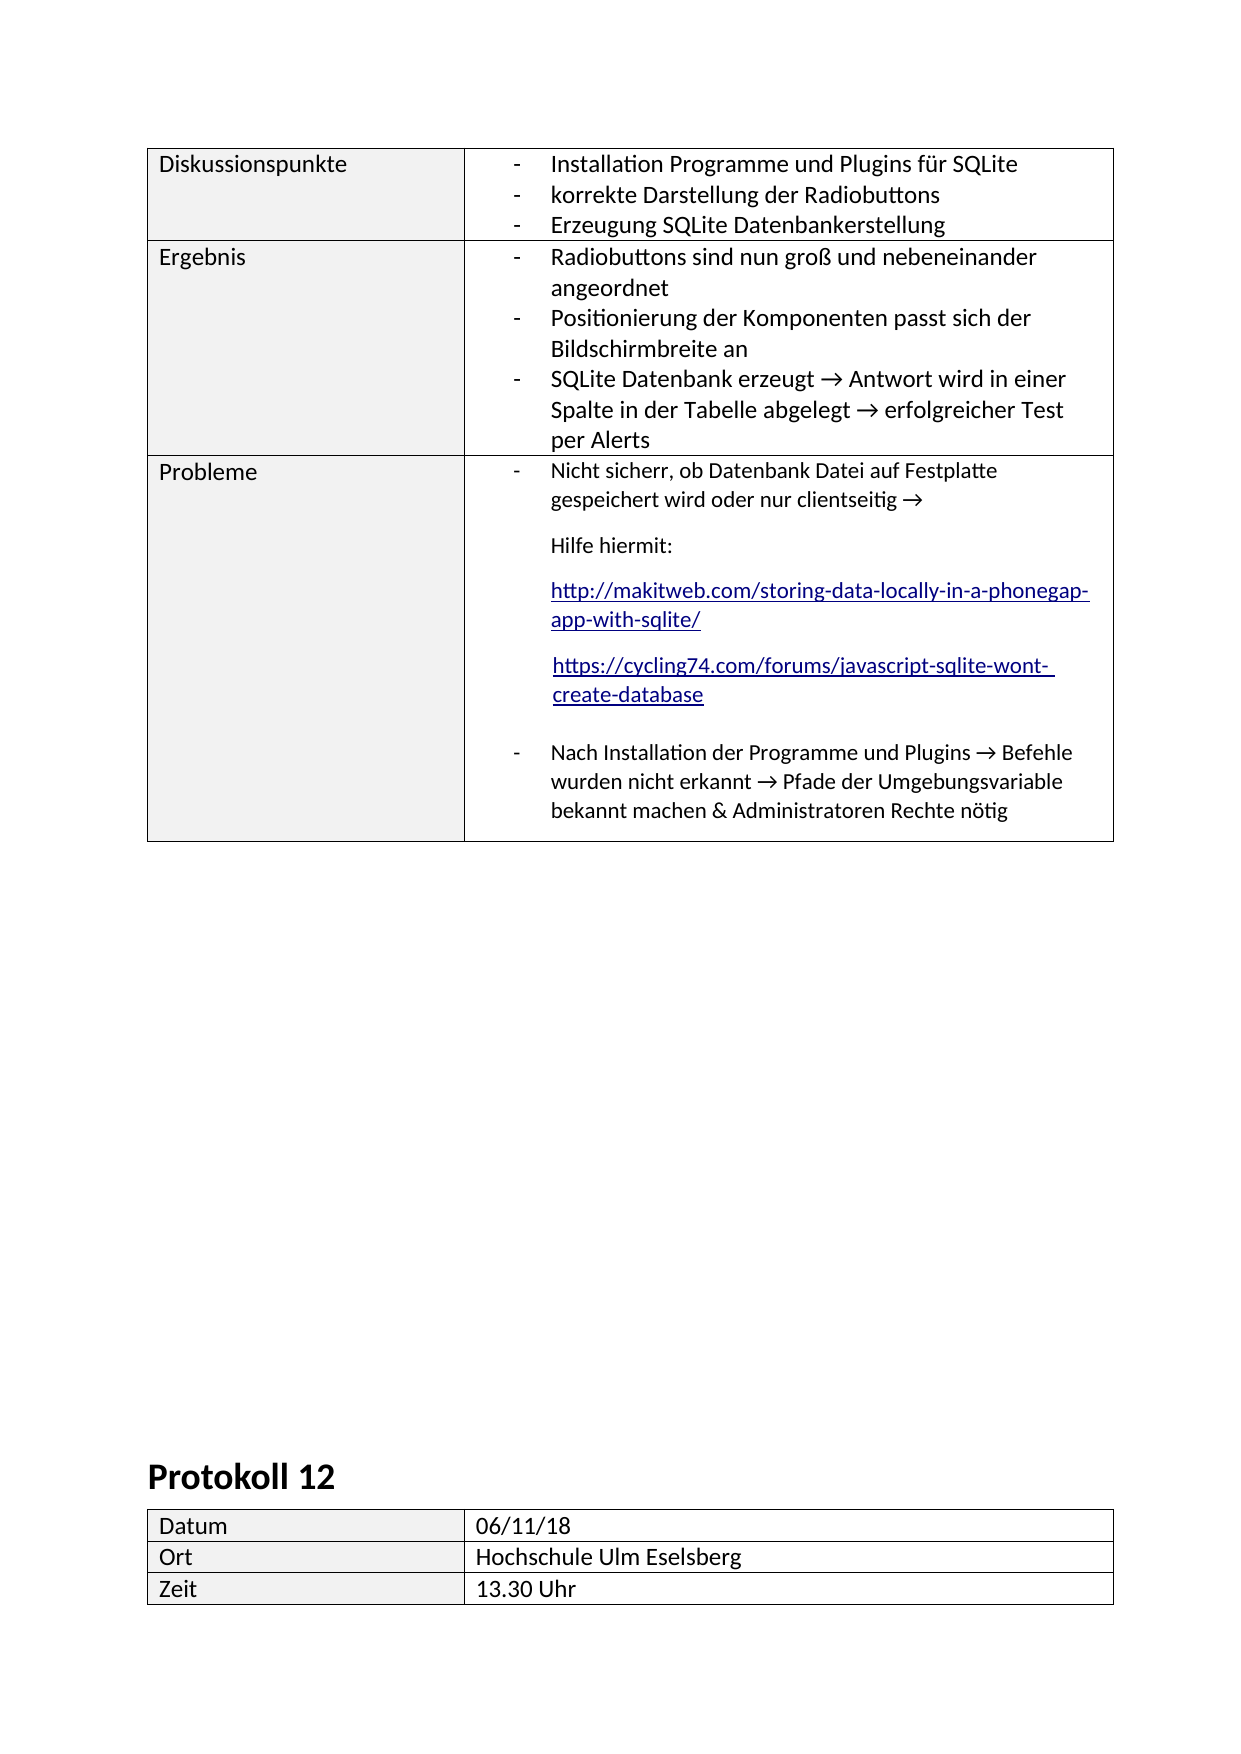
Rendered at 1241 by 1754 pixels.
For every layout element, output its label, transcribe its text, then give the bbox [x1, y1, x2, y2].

table_header 11.06.18 [465, 1510, 1113, 1541]
table_cell Hochschule Ulm Eselsberg [465, 1542, 1113, 1572]
table_cell Zeit [148, 1573, 464, 1604]
table_cell Nicht sicherr, ob Datenbank Datei auf Festplatte gespeichert wird oder nur clientseitig → Hilfe hiermit: http://makitweb.com/storing-data-locally-in-a-phonegap-app-with-sqlite/ https://cycling74.com/forums/javascript-sqlite-wont- create-database Nach Installation der Programme und Plugins → Befehle wurden nicht erkannt → Pfade der Umgebungsvariable bekannt machen & Administratoren Rechte nötig [465, 456, 1113, 841]
table_cell Ort [148, 1542, 464, 1572]
table_header Datum [148, 1510, 464, 1541]
table_cell Diskussionspunkte [148, 149, 464, 240]
table_cell Ergebnis [148, 241, 464, 455]
table_cell 13.30 Uhr [465, 1573, 1113, 1604]
table_cell Installation Programme und Plugins für SQLite korrekte Darstellung der Radiobuttons Erzeugung SQLite Datenbankerstellung [465, 149, 1113, 240]
subtitle Protokoll 12 [148, 1453, 1093, 1498]
table_cell Probleme [148, 456, 464, 841]
table_cell Radiobuttons sind nun groß und nebeneinander angeordnet Positionierung der Komponenten passt sich der Bildschirmbreite an SQLite Datenbank erzeugt → Antwort wird in einer Spalte in der Tabelle abgelegt → erfolgreicher Test per Alerts [465, 241, 1113, 455]
